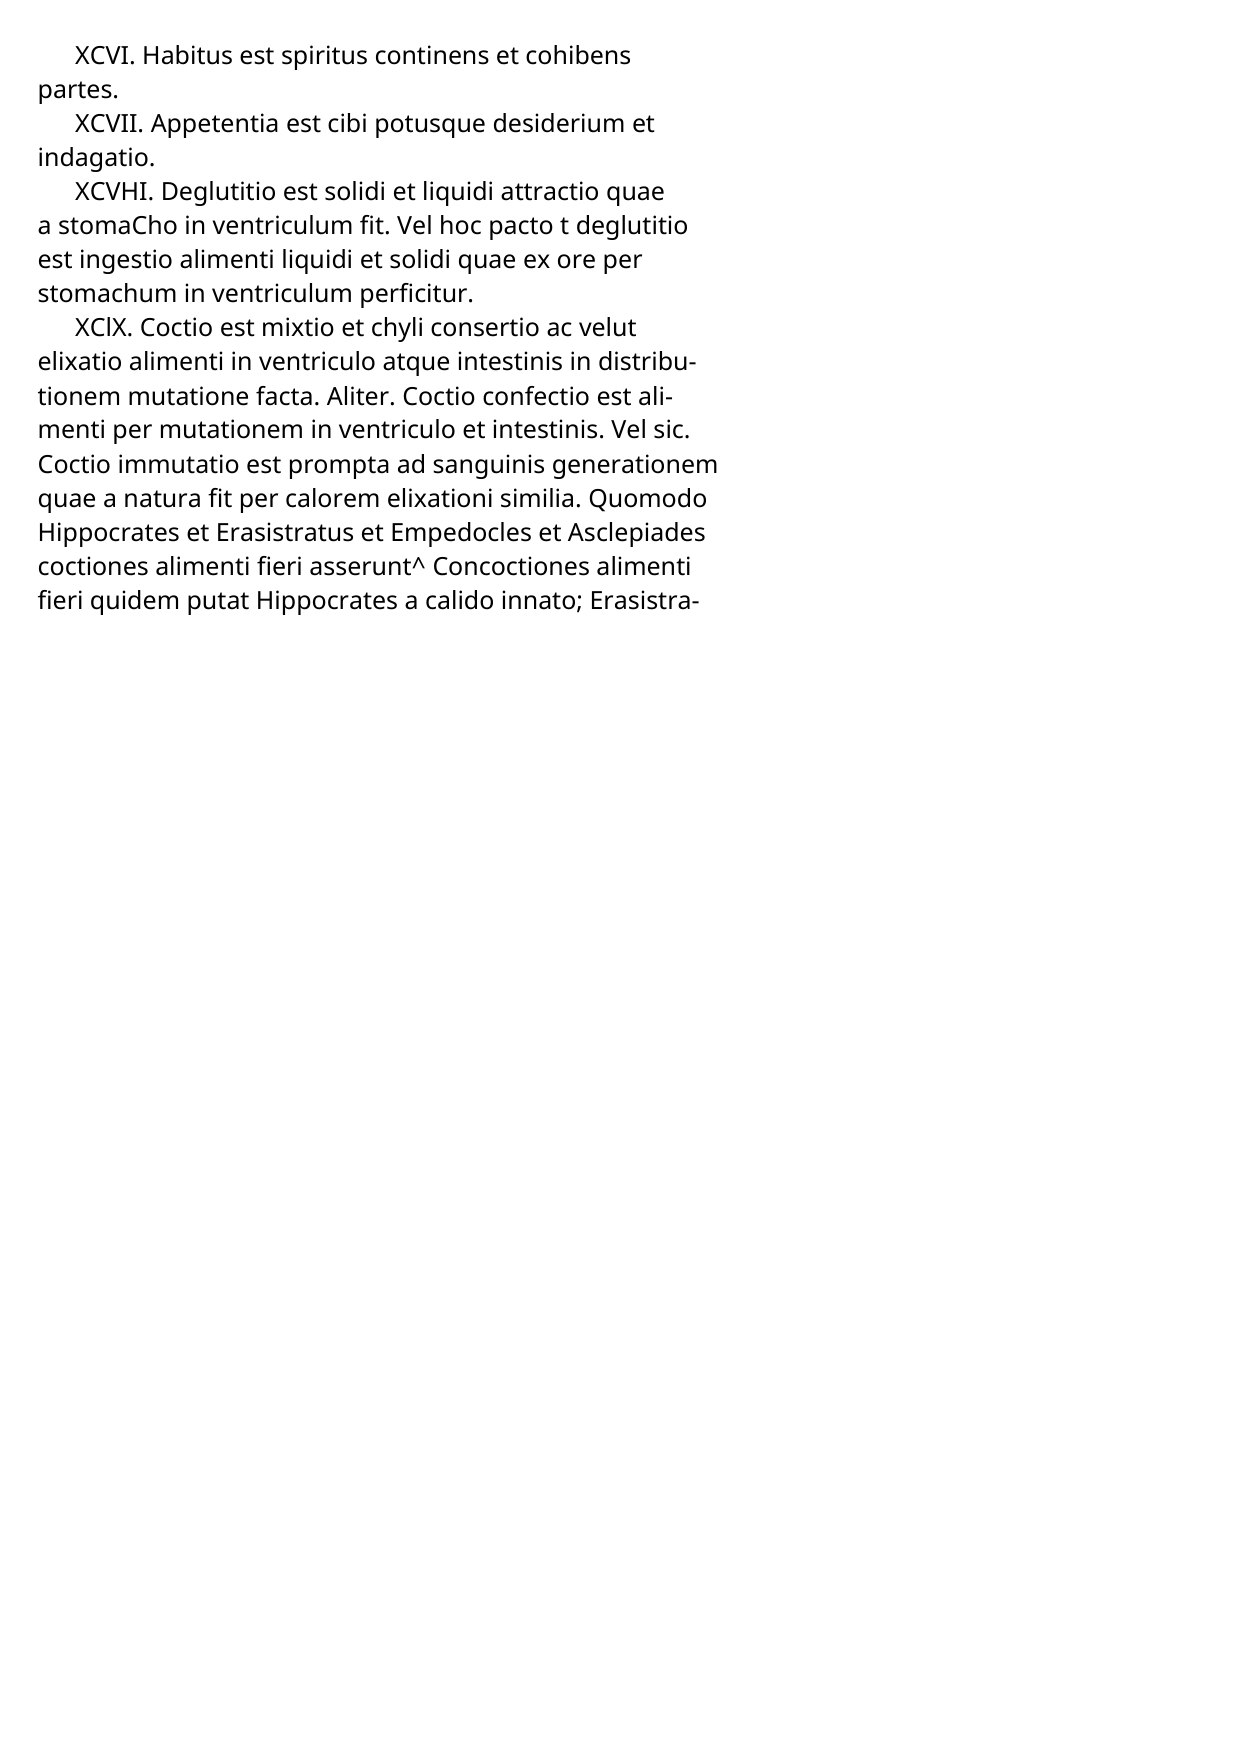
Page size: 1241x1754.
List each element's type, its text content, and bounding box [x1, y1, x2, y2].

text XClX. Coctio est mixtio et chyli consertio ac velut elixatio alimenti in ventriculo atque intestinis in distribu- tionem mutatione facta. Aliter. Coctio confectio est ali- menti per mutationem in ventriculo et intestinis. Vel sic. Coctio immutatio est prompta ad sanguinis generationem quae a natura fit per calorem elixationi similia. Quomodo Hippocrates et Erasistratus et Empedocles et Asclepiades coctiones alimenti fieri asserunt^ Concoctiones alimenti fieri quidem putat Hippocrates a calido innato; Erasistra- [37, 310, 1203, 617]
text XCVI. Habitus est spiritus continens et cohibens partes. [37, 37, 1203, 106]
text XCVHI. Deglutitio est solidi et liquidi attractio quae a stomaCho in ventriculum fit. Vel hoc pacto t deglutitio est ingestio alimenti liquidi et solidi quae ex ore per stomachum in ventriculum perficitur. [37, 174, 1203, 310]
text XCVII. Appetentia est cibi potusque desiderium et indagatio. [37, 106, 1203, 174]
